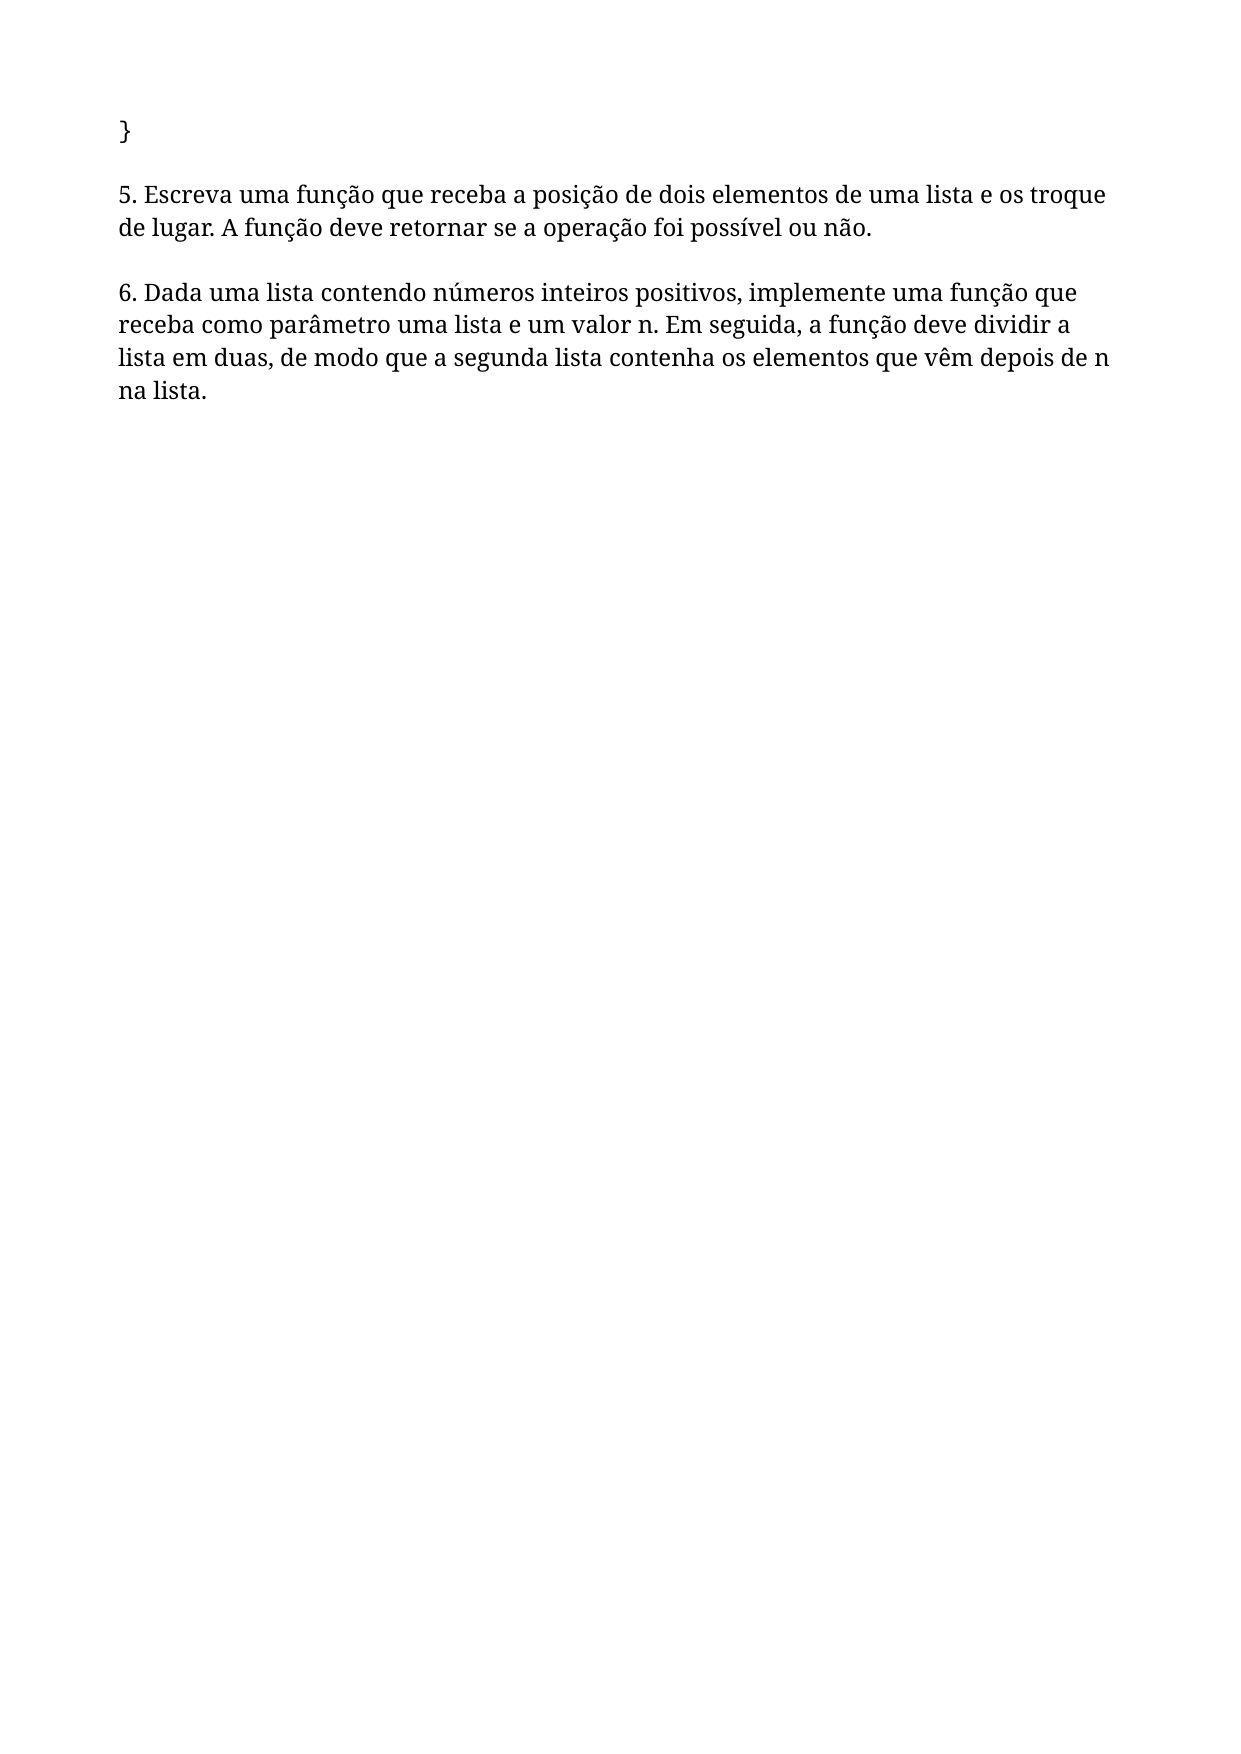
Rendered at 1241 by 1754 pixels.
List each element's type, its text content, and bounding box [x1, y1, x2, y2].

text } [118, 118, 1122, 145]
text 5. Escreva uma função que receba a posição de dois elementos de uma lista e os troque de lugar. A função deve retornar se a operação foi possível ou não. [118, 178, 1122, 243]
text 6. Dada uma lista contendo números inteiros positivos, implemente uma função que receba como parâmetro uma lista e um valor n. Em seguida, a função deve dividir a lista em duas, de modo que a segunda lista contenha os elementos que vêm depois de n na lista. [118, 276, 1122, 406]
